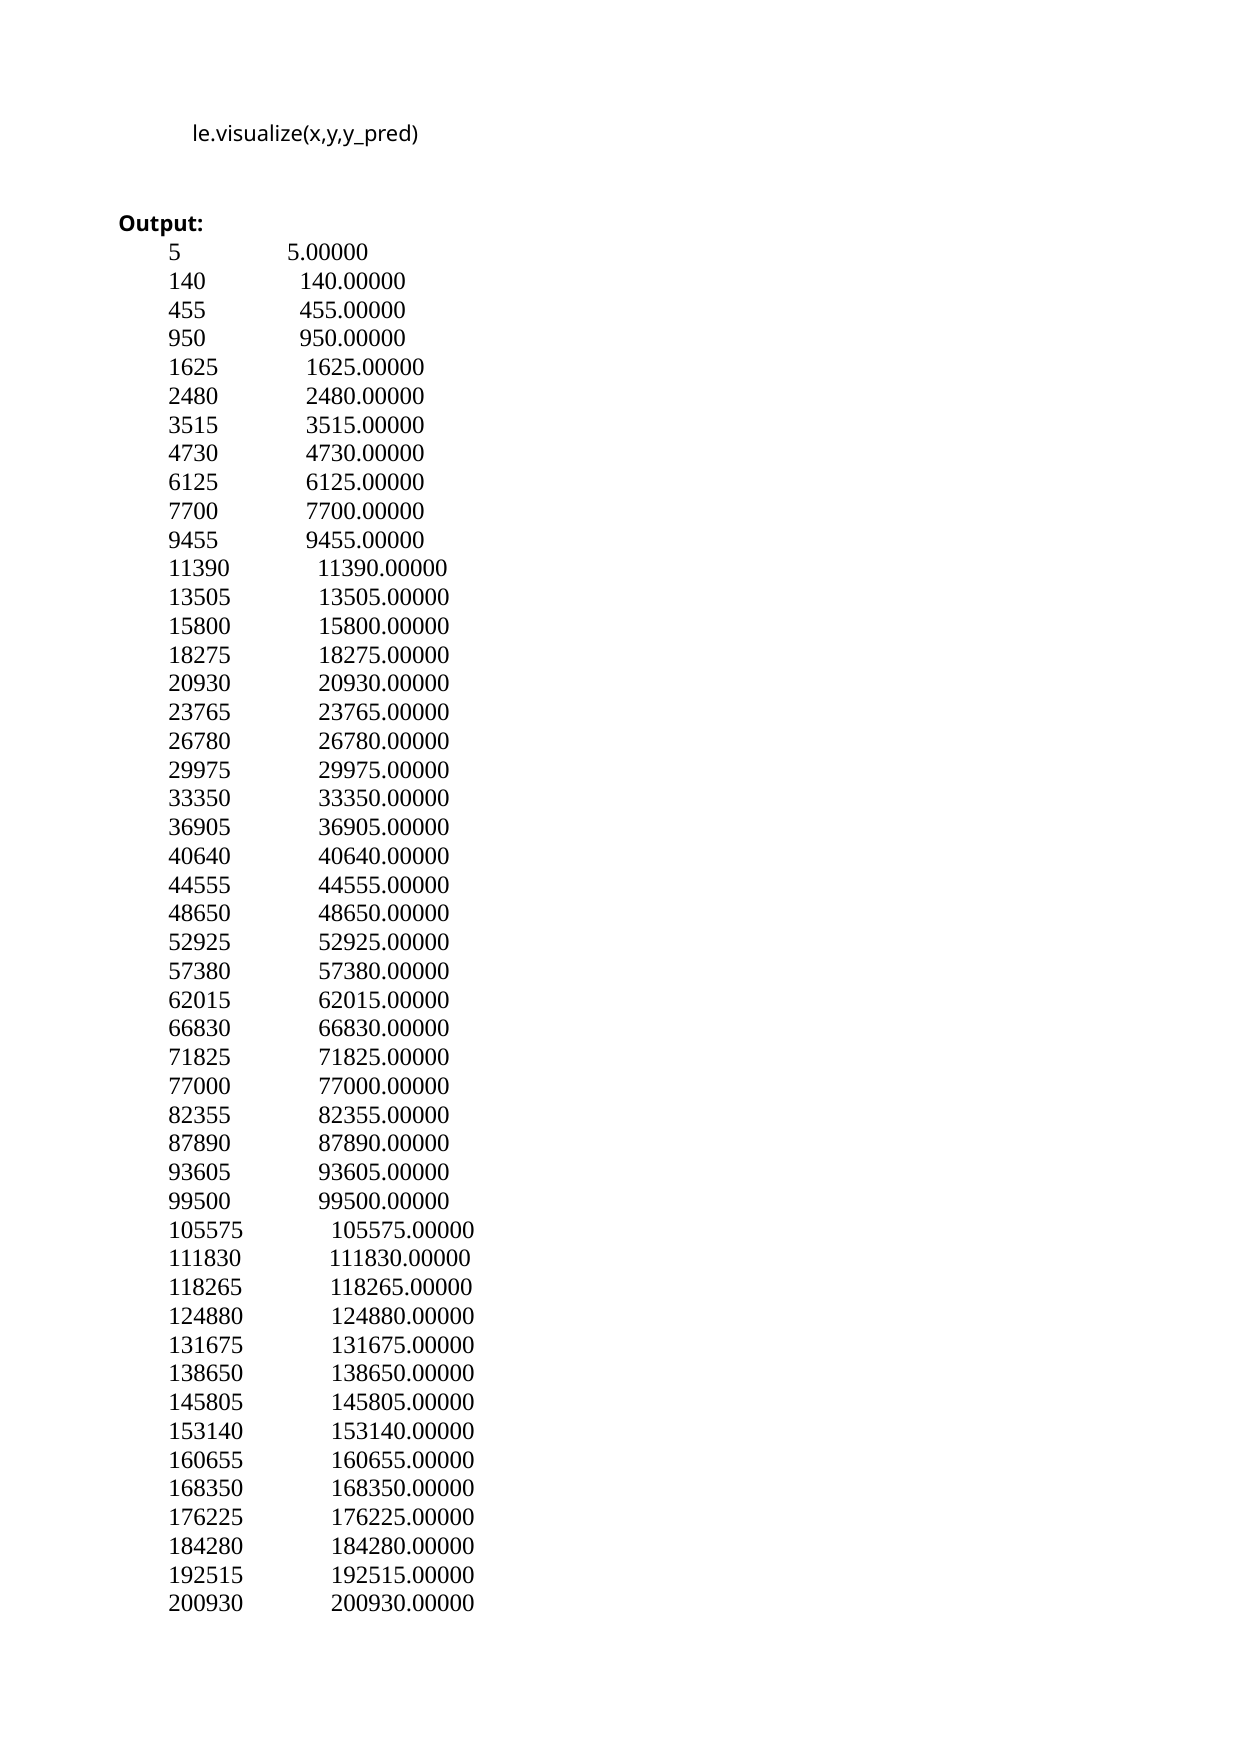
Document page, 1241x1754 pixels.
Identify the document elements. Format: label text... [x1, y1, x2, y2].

text 176225 176225.00000 [118, 1502, 1122, 1531]
text 3515 3515.00000 [118, 410, 1122, 438]
text 184280 184280.00000 [118, 1531, 1122, 1560]
text 23765 23765.00000 [118, 697, 1122, 726]
text 71825 71825.00000 [118, 1042, 1122, 1071]
text 200930 200930.00000 [118, 1588, 1122, 1617]
text 118265 118265.00000 [118, 1272, 1122, 1301]
text 82355 82355.00000 [118, 1100, 1122, 1128]
text 7700 7700.00000 [118, 496, 1122, 525]
text 4730 4730.00000 [118, 438, 1122, 467]
text 9455 9455.00000 [118, 525, 1122, 553]
text 11390 11390.00000 [118, 553, 1122, 582]
text 15800 15800.00000 [118, 611, 1122, 640]
text 131675 131675.00000 [118, 1330, 1122, 1358]
text 5 5.00000 [118, 237, 1122, 266]
text 36905 36905.00000 [118, 812, 1122, 841]
text 153140 153140.00000 [118, 1416, 1122, 1445]
text Output: [118, 207, 1122, 237]
text 6125 6125.00000 [118, 467, 1122, 496]
text 62015 62015.00000 [118, 985, 1122, 1013]
text 160655 160655.00000 [118, 1445, 1122, 1473]
text 48650 48650.00000 [118, 898, 1122, 927]
text le.visualize(x,y,y_pred) [118, 118, 1122, 148]
text 455 455.00000 [118, 295, 1122, 323]
text 87890 87890.00000 [118, 1128, 1122, 1157]
text 26780 26780.00000 [118, 726, 1122, 755]
text 66830 66830.00000 [118, 1013, 1122, 1042]
text 20930 20930.00000 [118, 668, 1122, 697]
text 33350 33350.00000 [118, 783, 1122, 812]
text 168350 168350.00000 [118, 1473, 1122, 1502]
text 93605 93605.00000 [118, 1157, 1122, 1186]
text 57380 57380.00000 [118, 956, 1122, 985]
text 40640 40640.00000 [118, 841, 1122, 870]
text 77000 77000.00000 [118, 1071, 1122, 1100]
text 105575 105575.00000 [118, 1215, 1122, 1243]
text 29975 29975.00000 [118, 755, 1122, 783]
text 2480 2480.00000 [118, 381, 1122, 410]
text 99500 99500.00000 [118, 1186, 1122, 1215]
text 950 950.00000 [118, 323, 1122, 352]
text 140 140.00000 [118, 266, 1122, 295]
text 124880 124880.00000 [118, 1301, 1122, 1330]
text 192515 192515.00000 [118, 1560, 1122, 1588]
text 52925 52925.00000 [118, 927, 1122, 956]
text 145805 145805.00000 [118, 1387, 1122, 1416]
text 111830 111830.00000 [118, 1243, 1122, 1272]
text 13505 13505.00000 [118, 582, 1122, 611]
text 138650 138650.00000 [118, 1358, 1122, 1387]
text 1625 1625.00000 [118, 352, 1122, 381]
text 44555 44555.00000 [118, 870, 1122, 898]
text 18275 18275.00000 [118, 640, 1122, 668]
